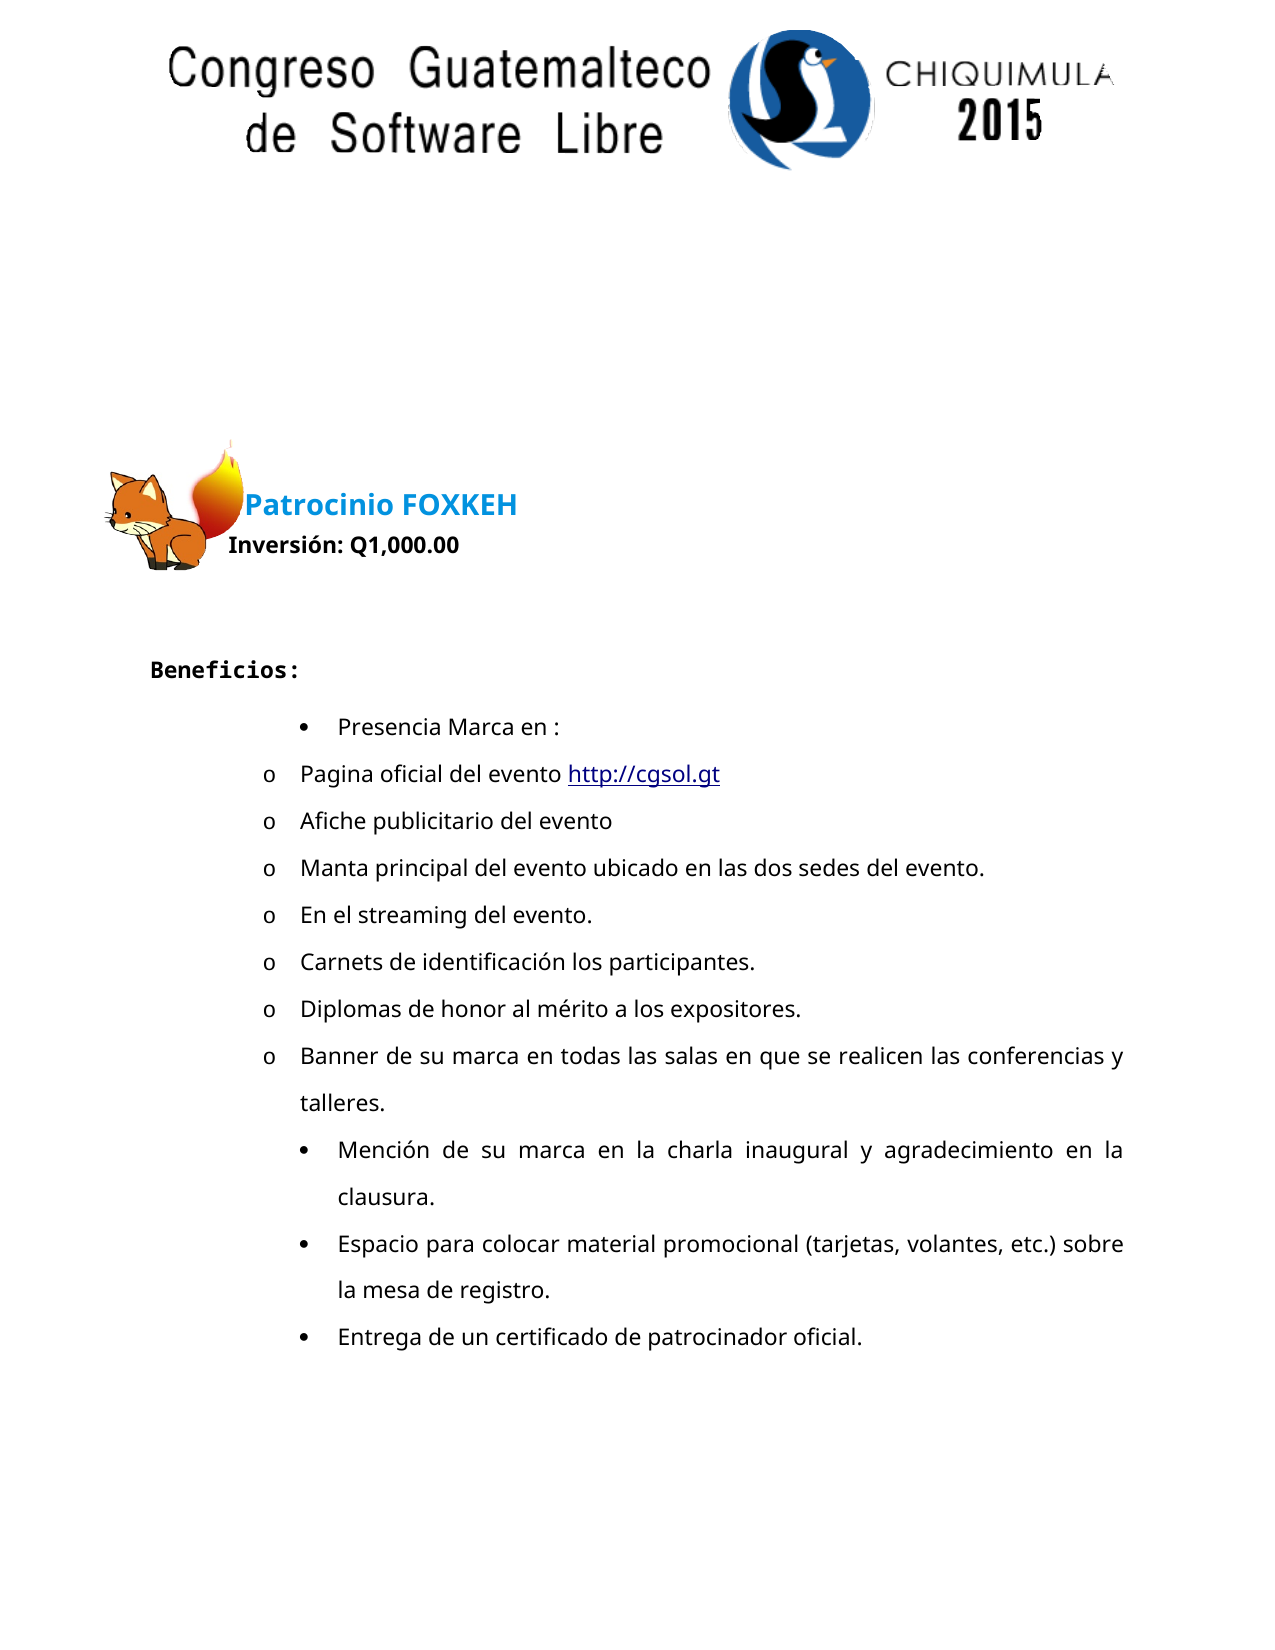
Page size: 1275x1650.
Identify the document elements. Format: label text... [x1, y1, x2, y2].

subtitle Patrocinio FOXKEH [236, 484, 1125, 523]
text Beneficios: [150, 654, 1125, 686]
list En el streaming del evento. [262, 899, 1125, 930]
list Afiche publicitario del evento [262, 805, 1125, 836]
list Mención de su marca en la charla inaugural y agradecimiento en la clausura. [300, 1134, 1125, 1212]
list Espacio para colocar material promocional (tarjetas, volantes, etc.) sobre la mesa de registro. [300, 1228, 1125, 1306]
list Presencia Marca en : [300, 711, 1125, 742]
list Diplomas de honor al mérito a los expositores. [262, 993, 1125, 1024]
list Manta principal del evento ubicado en las dos sedes del evento. [262, 852, 1125, 883]
text Inversión: Q1,000.00 [199, 529, 1125, 561]
list Banner de su marca en todas las salas en que se realicen las conferencias y talleres. [262, 1040, 1125, 1118]
list Carnets de identificación los participantes. [262, 946, 1125, 977]
list Entrega de un certificado de patrocinador oficial. [300, 1321, 1125, 1353]
list Pagina oficial del evento http://cgsol.gt [262, 758, 1125, 789]
